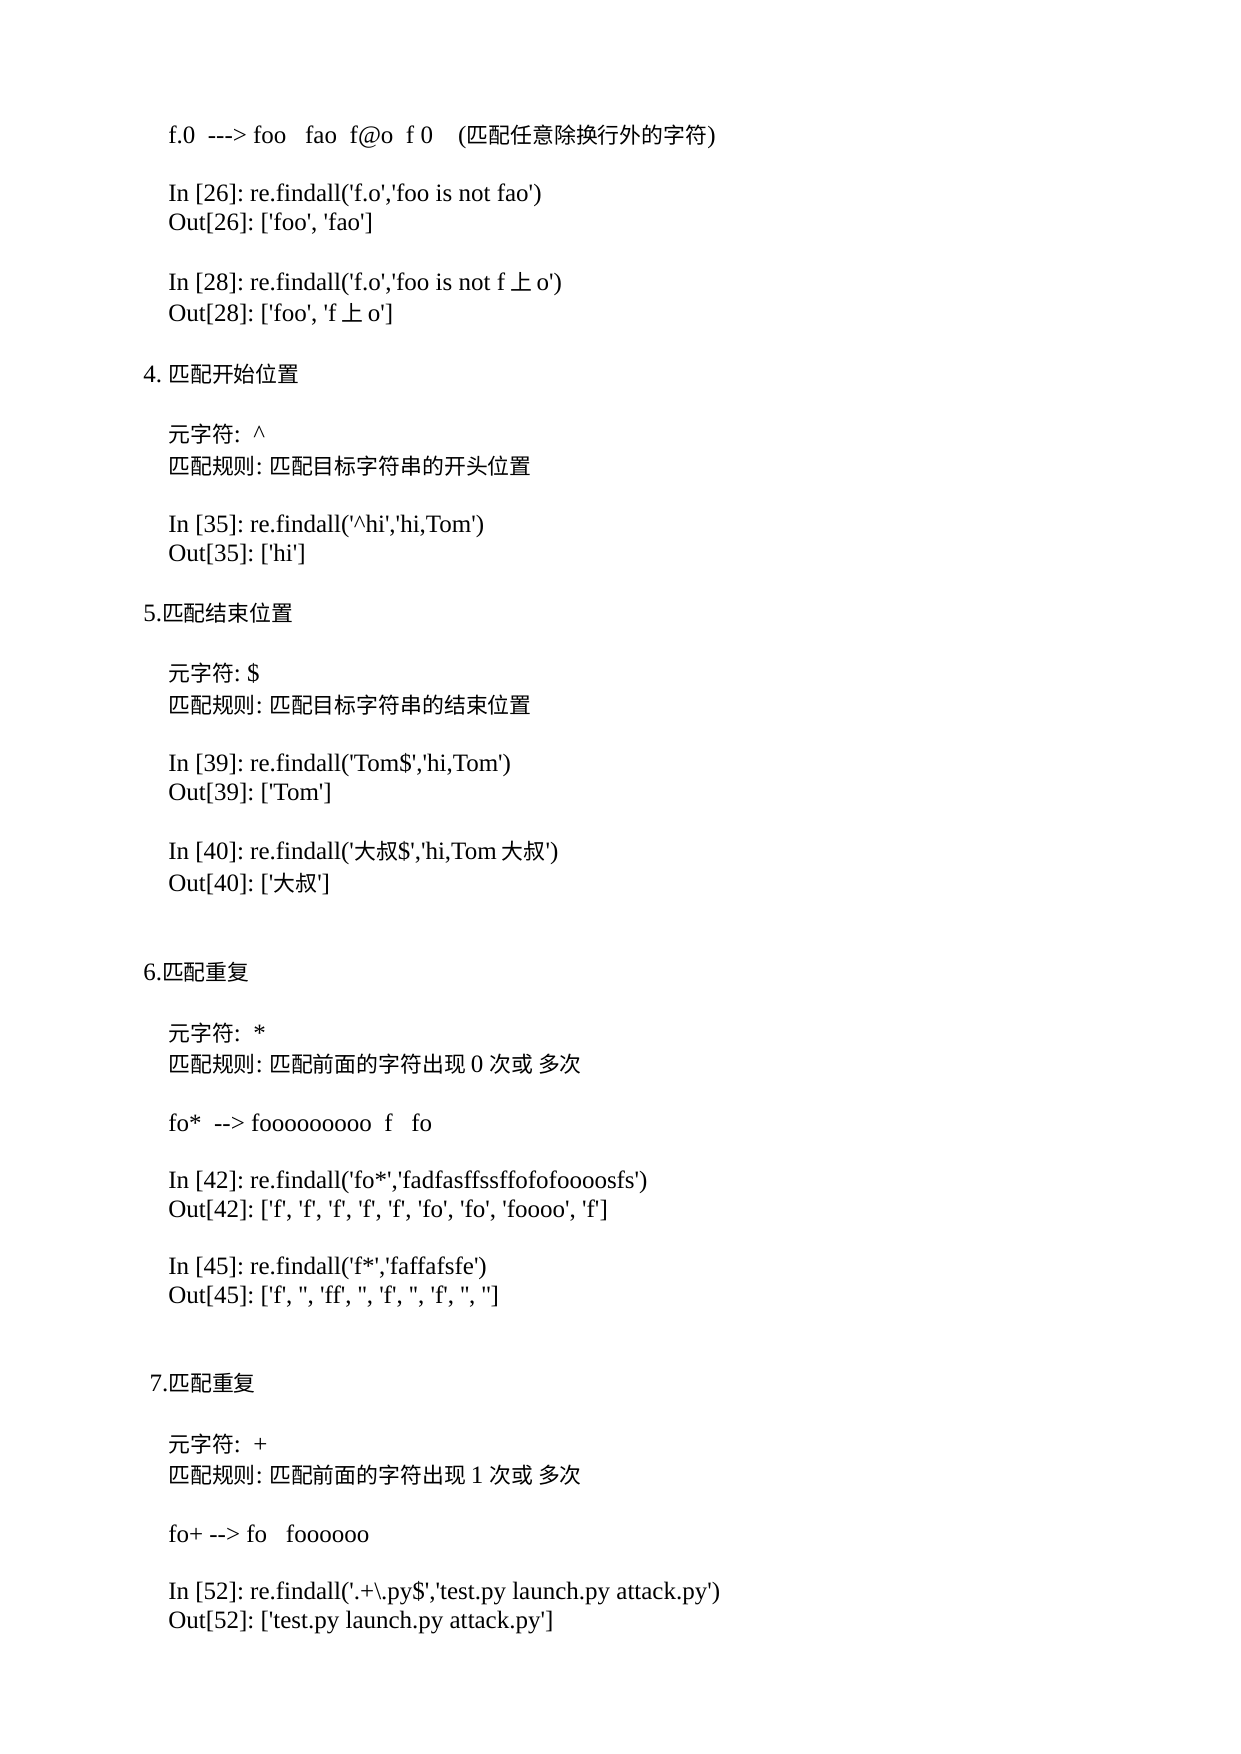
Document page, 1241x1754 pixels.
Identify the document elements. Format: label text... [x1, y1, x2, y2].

text 元字符: + [118, 1427, 1122, 1458]
text In [28]: re.findall('f.o','foo is not f上o') [118, 265, 1122, 296]
text In [35]: re.findall('^hi','hi,Tom') [118, 509, 1122, 538]
text Out[26]: ['foo', 'fao'] [118, 207, 1122, 236]
text Out[40]: ['大叔'] [118, 866, 1122, 898]
text 匹配规则: 匹配目标字符串的结束位置 [118, 688, 1122, 719]
text In [40]: re.findall('大叔$','hi,Tom大叔') [118, 834, 1122, 866]
text f.0 ---> foo fao f@o f 0 (匹配任意除换行外的字符) [118, 118, 1122, 150]
text Out[39]: ['Tom'] [118, 777, 1122, 806]
text 6.匹配重复 [118, 955, 1122, 987]
text Out[45]: ['f', '', 'ff', '', 'f', '', 'f', '', ''] [118, 1280, 1122, 1309]
text In [26]: re.findall('f.o','foo is not fao') [118, 178, 1122, 207]
text fo+ --> fo foooooo [118, 1519, 1122, 1548]
text In [42]: re.findall('fo*','fadfasffssffofofoooosfs') [118, 1165, 1122, 1194]
text 元字符: * [118, 1016, 1122, 1047]
text 匹配规则: 匹配前面的字符出现 1 次或 多次 [118, 1458, 1122, 1490]
text Out[28]: ['foo', 'f上o'] [118, 296, 1122, 328]
text In [45]: re.findall('f*','faffafsfe') [118, 1251, 1122, 1280]
text In [39]: re.findall('Tom$','hi,Tom') [118, 748, 1122, 777]
text 7.匹配重复 [118, 1366, 1122, 1398]
text In [52]: re.findall('.+\.py$','test.py launch.py attack.py') [118, 1576, 1122, 1605]
text 5.匹配结束位置 [118, 596, 1122, 627]
text 匹配规则: 匹配目标字符串的开头位置 [118, 449, 1122, 481]
text 元字符: $ [118, 656, 1122, 688]
text 匹配规则: 匹配前面的字符出现 0 次或 多次 [118, 1047, 1122, 1079]
text 元字符: ^ [118, 417, 1122, 449]
text Out[35]: ['hi'] [118, 538, 1122, 567]
text fo* --> fooooooooo f fo [118, 1108, 1122, 1136]
text 4. 匹配开始位置 [118, 357, 1122, 388]
text Out[42]: ['f', 'f', 'f', 'f', 'f', 'fo', 'fo', 'foooo', 'f'] [118, 1194, 1122, 1223]
text Out[52]: ['test.py launch.py attack.py'] [118, 1605, 1122, 1634]
